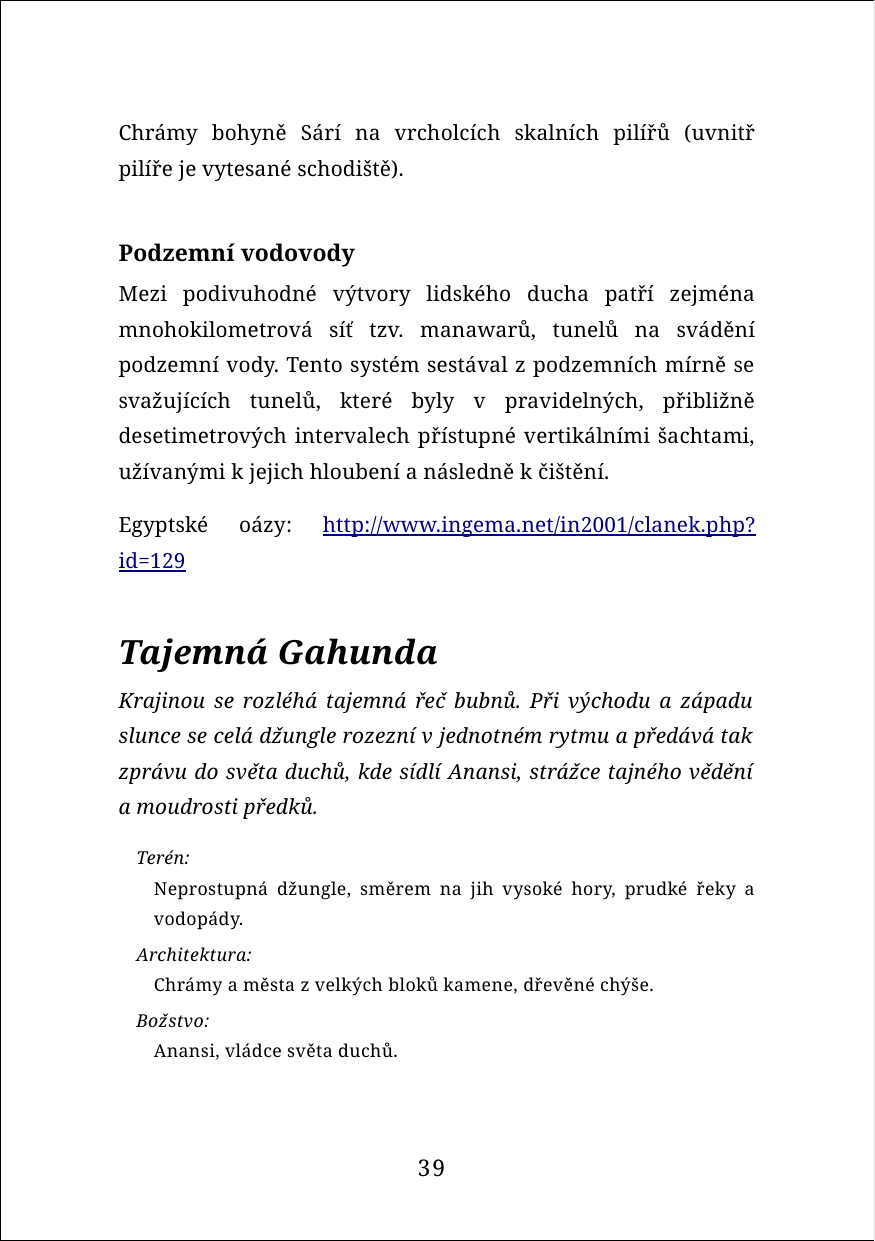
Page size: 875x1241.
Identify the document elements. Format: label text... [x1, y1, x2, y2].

subtitle Tajemná Gahunda [118, 629, 756, 674]
text Mezi podivuhodné výtvory lidského ducha patří zejména mnohokilometrová síť tzv. manawarů, tunelů na svádění podzemní vody. Tento systém sestával z podzemních mírně se svažujících tunelů, které byly v pravidelných, přibližně desetimetrových intervalech přístupné vertikálními šachtami, užívanými k jejich hloubení a následně k čištění. [118, 279, 756, 486]
subtitle Podzemní vodovody [118, 237, 756, 268]
list Božstvo: Anansi, vládce světa duchů. [136, 1009, 756, 1063]
list Architektura: Chrámy a města z velkých bloků kamene, dřevěné chýše. [136, 942, 756, 997]
text Chrámy bohyně Sárí na vrcholcích skalních pilířů (uvnitř pilíře je vytesané schodiště). [118, 118, 756, 182]
text Egyptské oázy: http://www.ingema.net/in2001/clanek.php?id=129 [118, 510, 756, 574]
list Terén: Neprostupná džungle, směrem na jih vysoké hory, prudké řeky a vodopády. [136, 846, 756, 930]
text Krajinou se rozléhá tajemná řeč bubnů. Při východu a západu slunce se celá džungle rozezní v jednotném rytmu a předává tak zprávu do světa duchů, kde sídlí Anansi, strážce tajného vědění a moudrosti předků. [118, 686, 756, 821]
